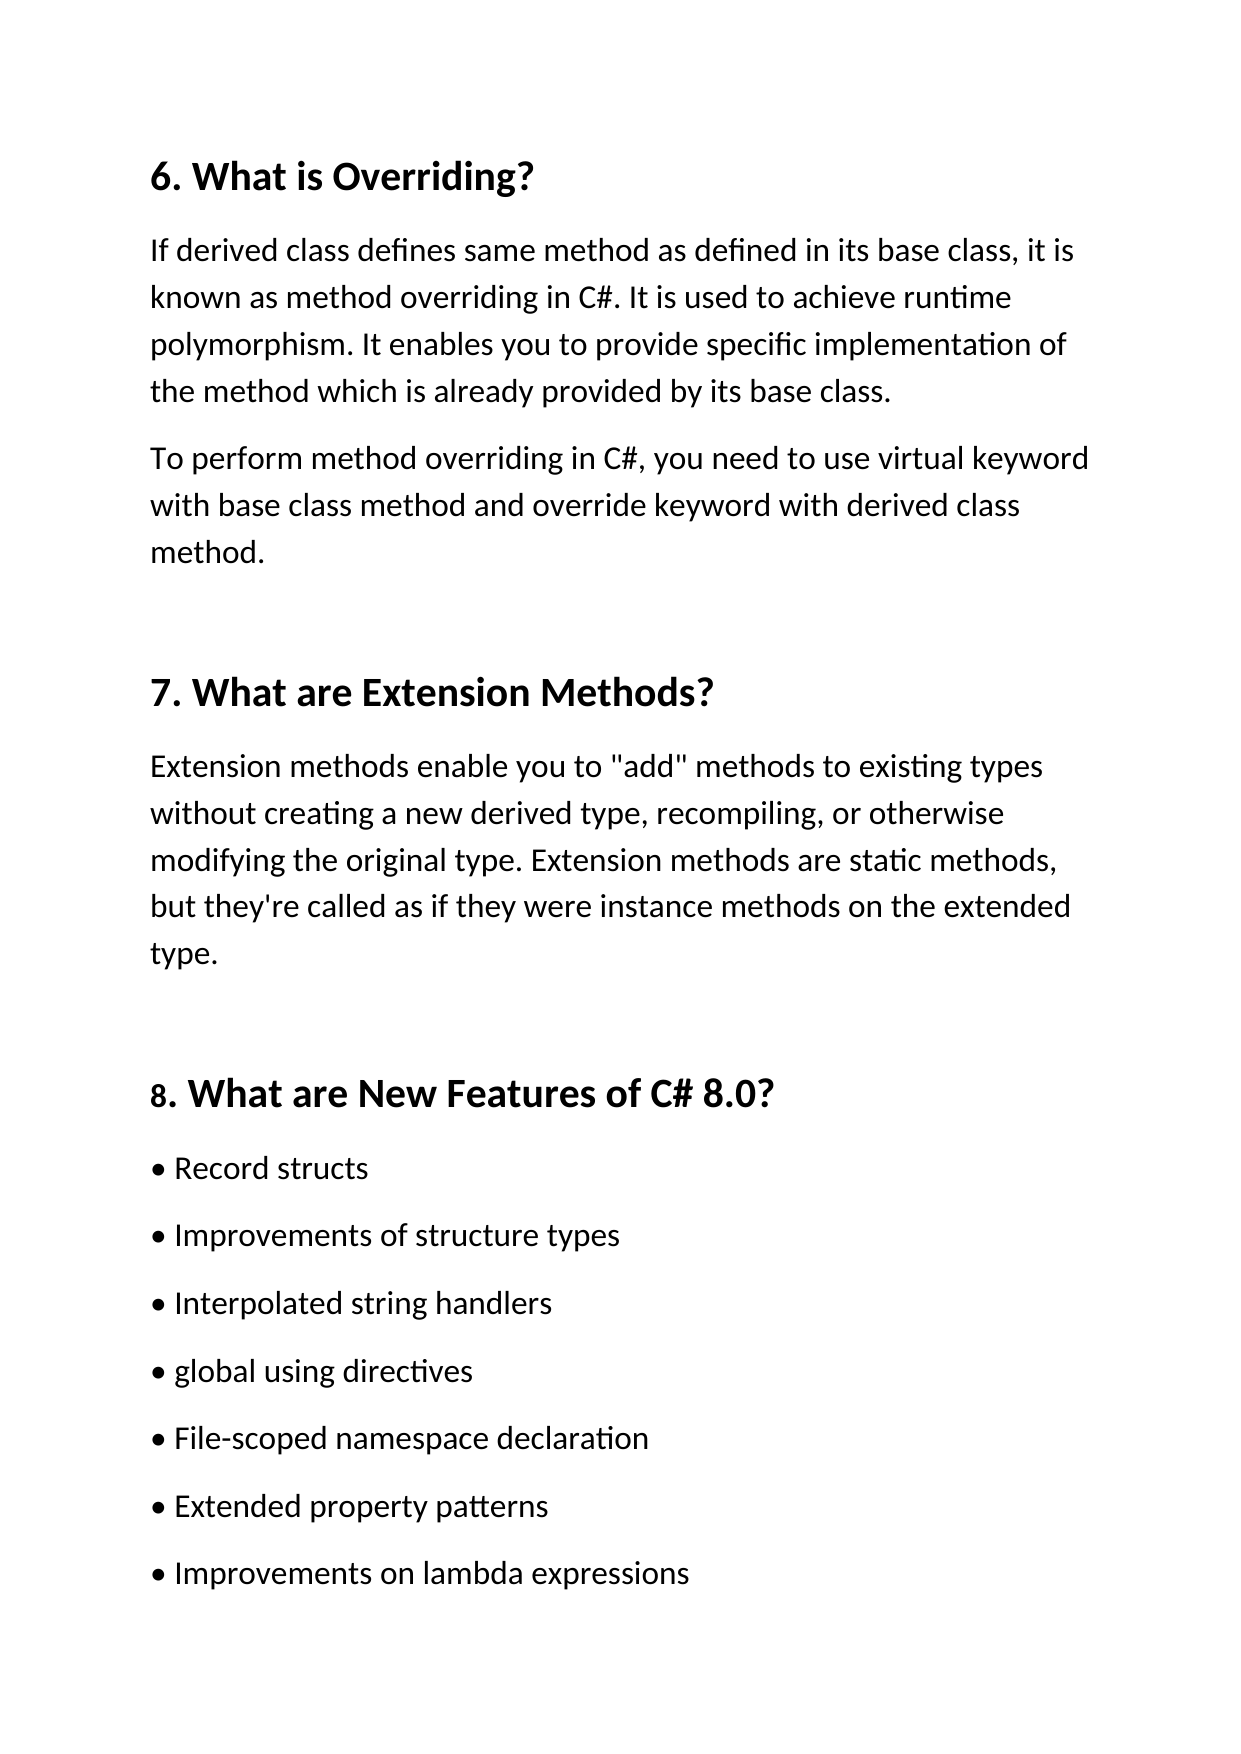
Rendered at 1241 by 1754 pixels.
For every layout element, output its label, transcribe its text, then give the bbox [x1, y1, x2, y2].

text • Record structs [150, 1147, 1090, 1187]
text Extension methods enable you to "add" methods to existing types without creating a new derived type, recompiling, or otherwise modifying the original type. Extension methods are static methods, but they're called as if they were instance methods on the extended type. [150, 745, 1090, 973]
text • Improvements of structure types [150, 1214, 1090, 1255]
text • Extended property patterns [150, 1485, 1090, 1526]
text 7. What are Extension Methods? [150, 666, 1090, 717]
text To perform method overriding in C#, you need to use virtual keyword with base class method and override keyword with derived class method. [150, 437, 1090, 571]
text • Improvements on lambda expressions [150, 1552, 1090, 1593]
text 6. What is Overriding? [150, 150, 1090, 201]
text • File-scoped namespace declaration [150, 1417, 1090, 1458]
text • Interpolated string handlers [150, 1282, 1090, 1323]
text • global using directives [150, 1349, 1090, 1390]
text 8. What are New Features of C# 8.0? [150, 1067, 1090, 1118]
text If derived class defines same method as defined in its base class, it is known as method overriding in C#. It is used to achieve runtime polymorphism. It enables you to provide specific implementation of the method which is already provided by its base class. [150, 229, 1090, 410]
